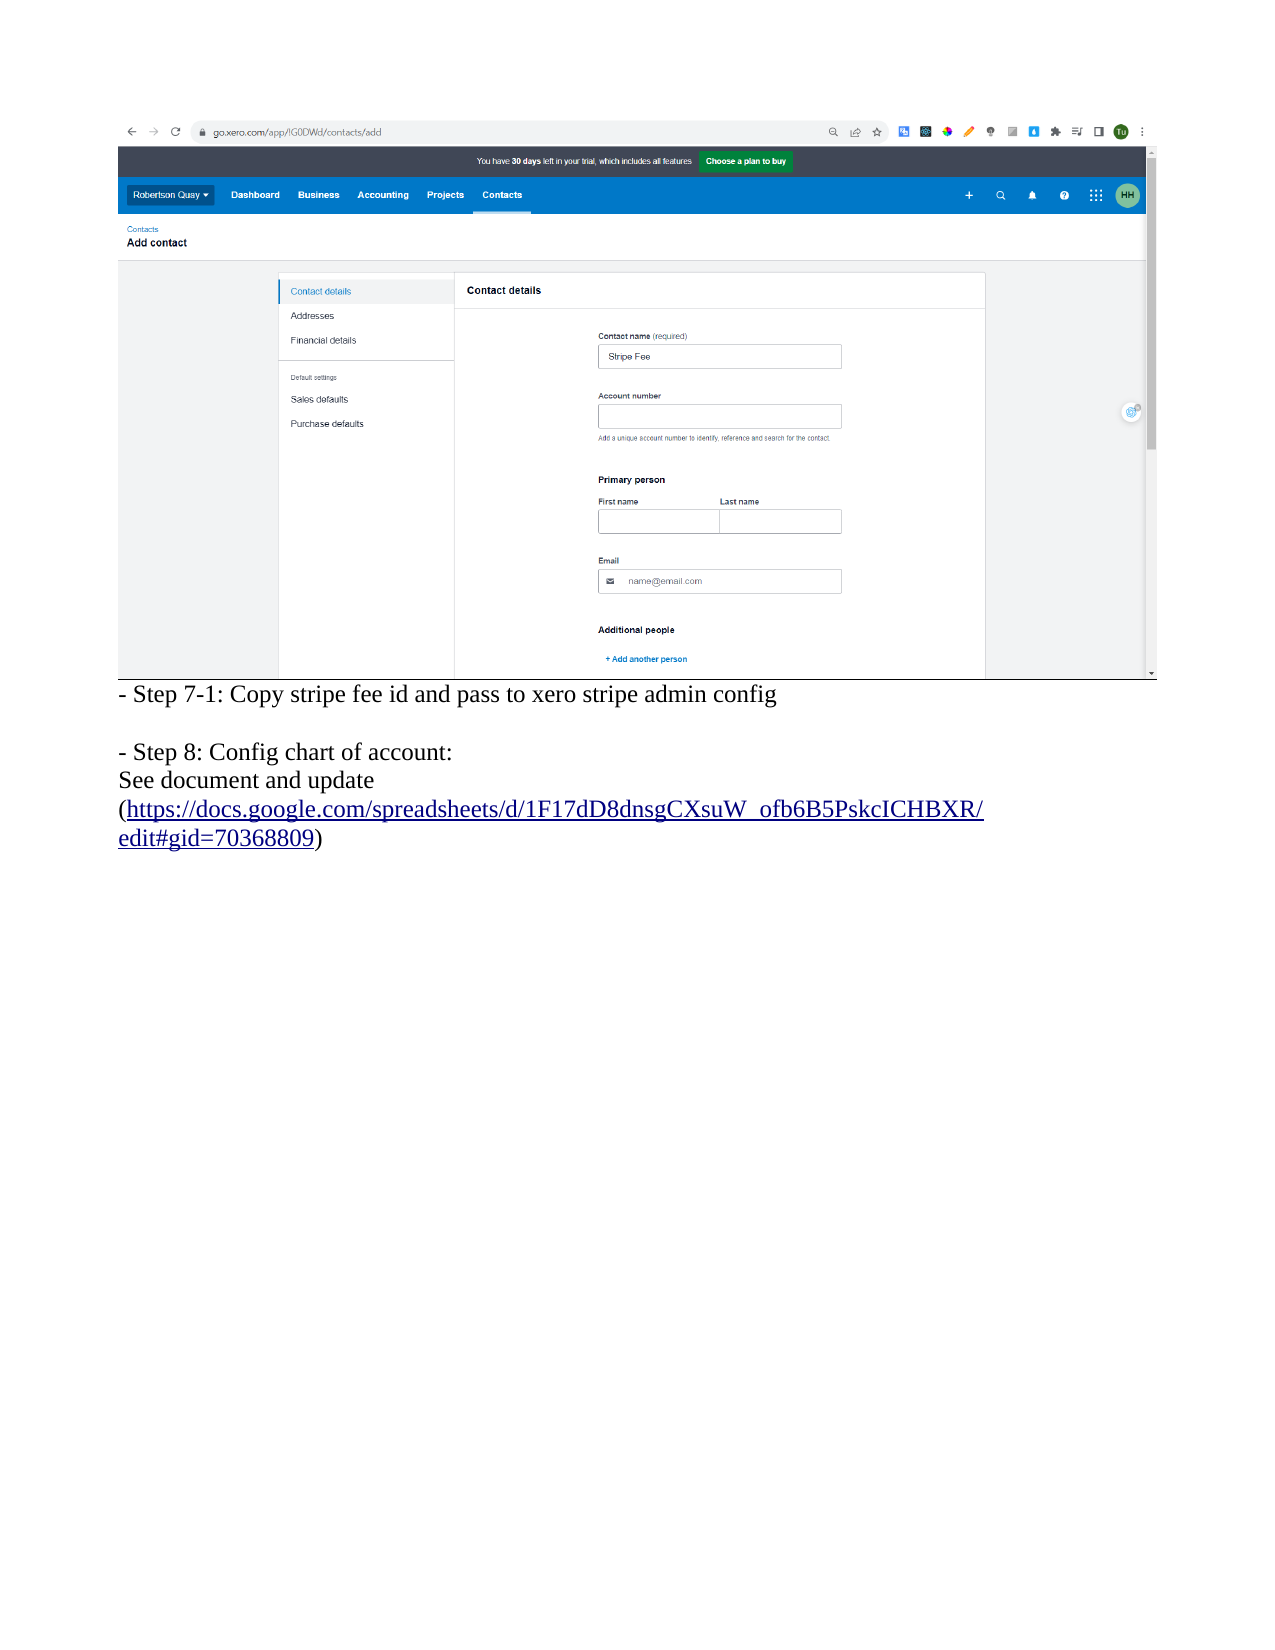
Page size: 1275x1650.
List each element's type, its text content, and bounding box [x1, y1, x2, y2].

text - Step 7-1: Copy stripe fee id and pass to xero stripe admin config [118, 680, 1157, 708]
picture [118, 118, 1157, 680]
text - Step 8: Config chart of account: See document and update (https://docs.google.com/spreadsheets/d/1F17dD8dnsgCXsuW_ofb6B5PskcICHBXR/edit#gid=70368809) [118, 737, 1157, 852]
